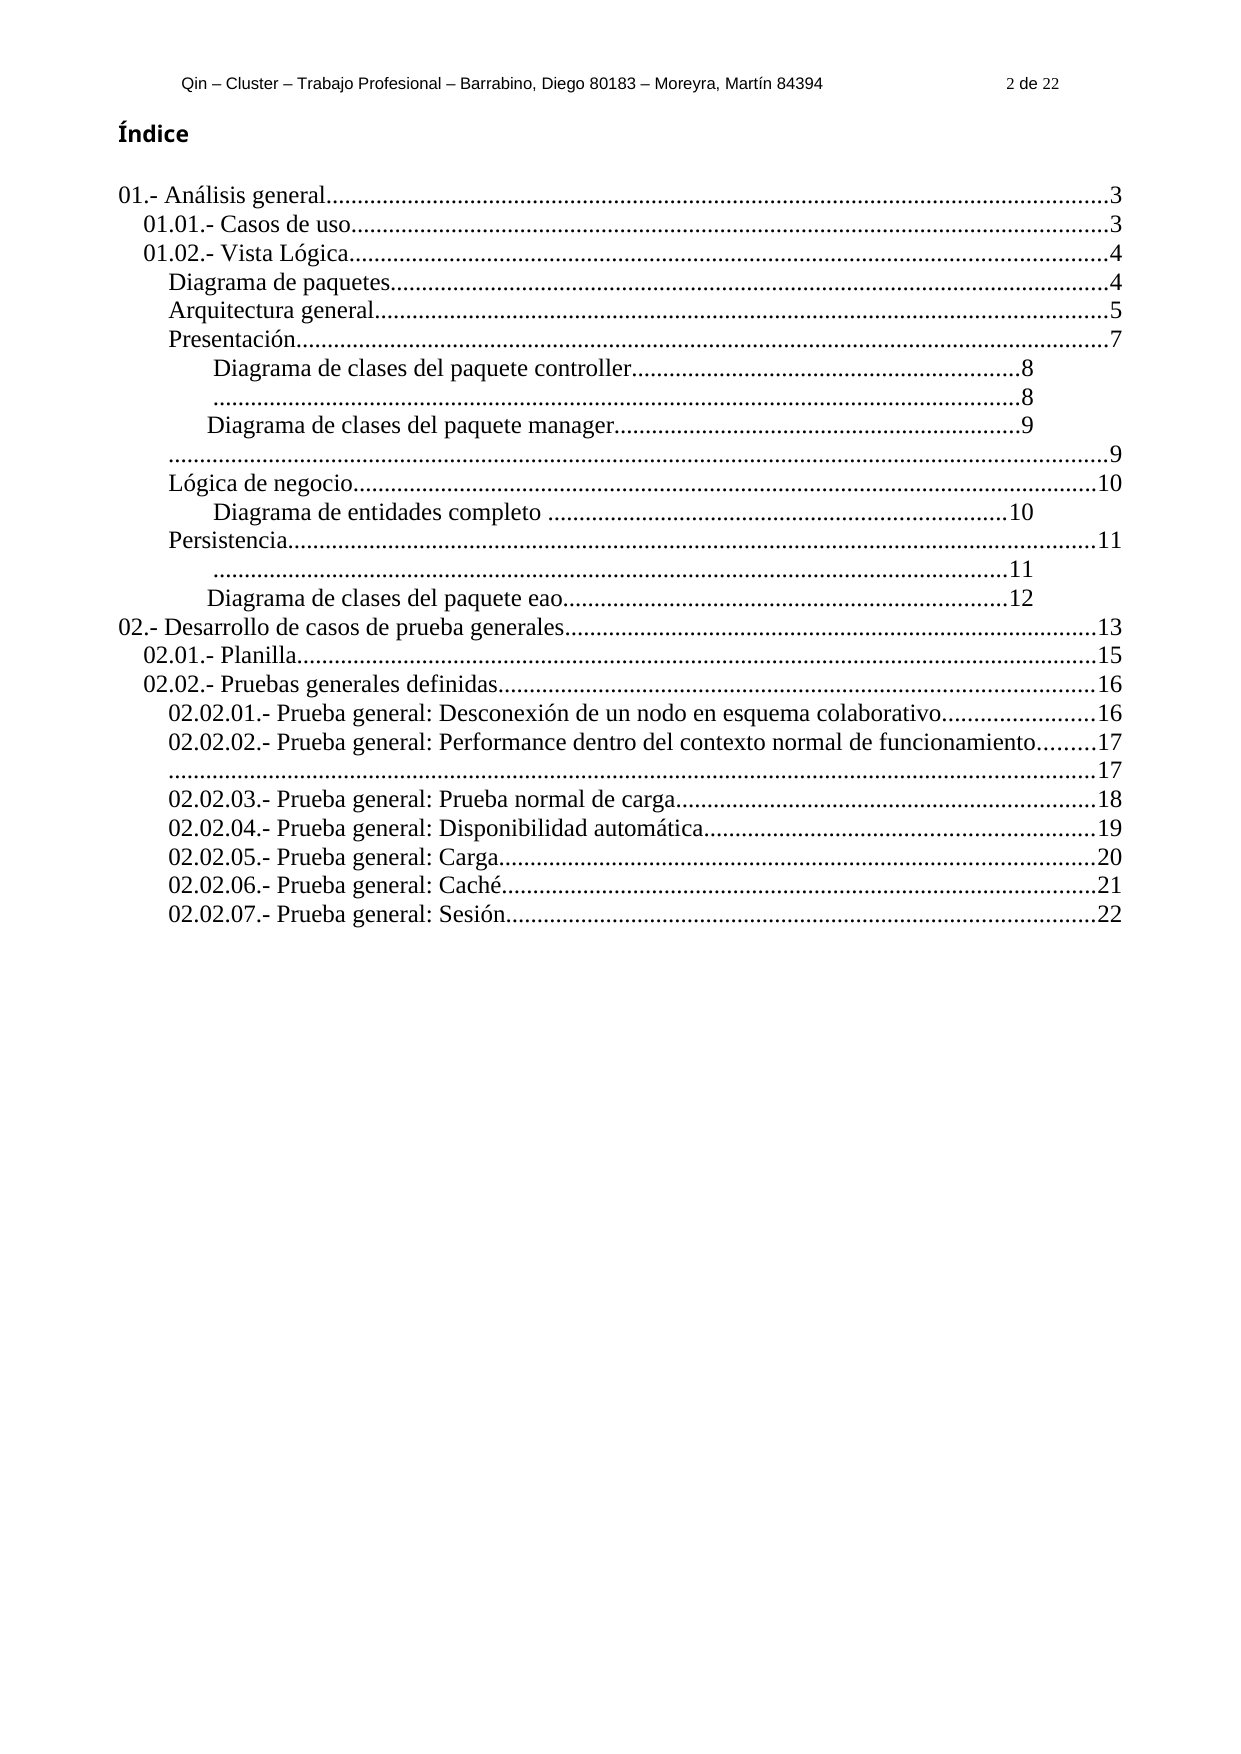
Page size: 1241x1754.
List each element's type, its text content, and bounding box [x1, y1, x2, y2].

text 02.02.07.- Prueba general: Sesión 22 [168, 899, 1122, 928]
text 02.02.02.- Prueba general: Performance dentro del contexto normal de funcionamiento 17 [168, 727, 1122, 756]
text Diagrama de entidades completo 10 [207, 497, 1122, 526]
text 02.02.05.- Prueba general: Carga 20 [168, 842, 1122, 871]
text 02.02.01.- Prueba general: Desconexión de un nodo en esquema colaborativo 16 [168, 698, 1122, 727]
text Diagrama de clases del paquete eao 12 [207, 583, 1122, 612]
text Lógica de negocio 10 [168, 468, 1122, 497]
text 9 [168, 439, 1122, 468]
text 11 [207, 554, 1122, 583]
text Arquitectura general 5 [168, 296, 1122, 324]
text 17 [168, 756, 1122, 784]
text 02.02.03.- Prueba general: Prueba normal de carga 18 [168, 784, 1122, 813]
text 01.- Análisis general 3 [118, 181, 1122, 209]
text Diagrama de clases del paquete controller 8 [207, 353, 1122, 382]
text 01.02.- Vista Lógica 4 [143, 238, 1122, 267]
text Índice [118, 118, 1122, 149]
text 02.02.06.- Prueba general: Caché 21 [168, 871, 1122, 899]
text 02.- Desarrollo de casos de prueba generales 13 [118, 612, 1122, 641]
text Diagrama de paquetes 4 [168, 267, 1122, 296]
text Presentación 7 [168, 324, 1122, 353]
text 8 [207, 382, 1122, 411]
text Diagrama de clases del paquete manager 9 [207, 411, 1122, 439]
text 02.02.- Pruebas generales definidas 16 [143, 669, 1122, 698]
text 01.01.- Casos de uso 3 [143, 209, 1122, 238]
text Persistencia 11 [168, 526, 1122, 554]
text 02.02.04.- Prueba general: Disponibilidad automática 19 [168, 813, 1122, 842]
text 02.01.- Planilla 15 [143, 641, 1122, 669]
